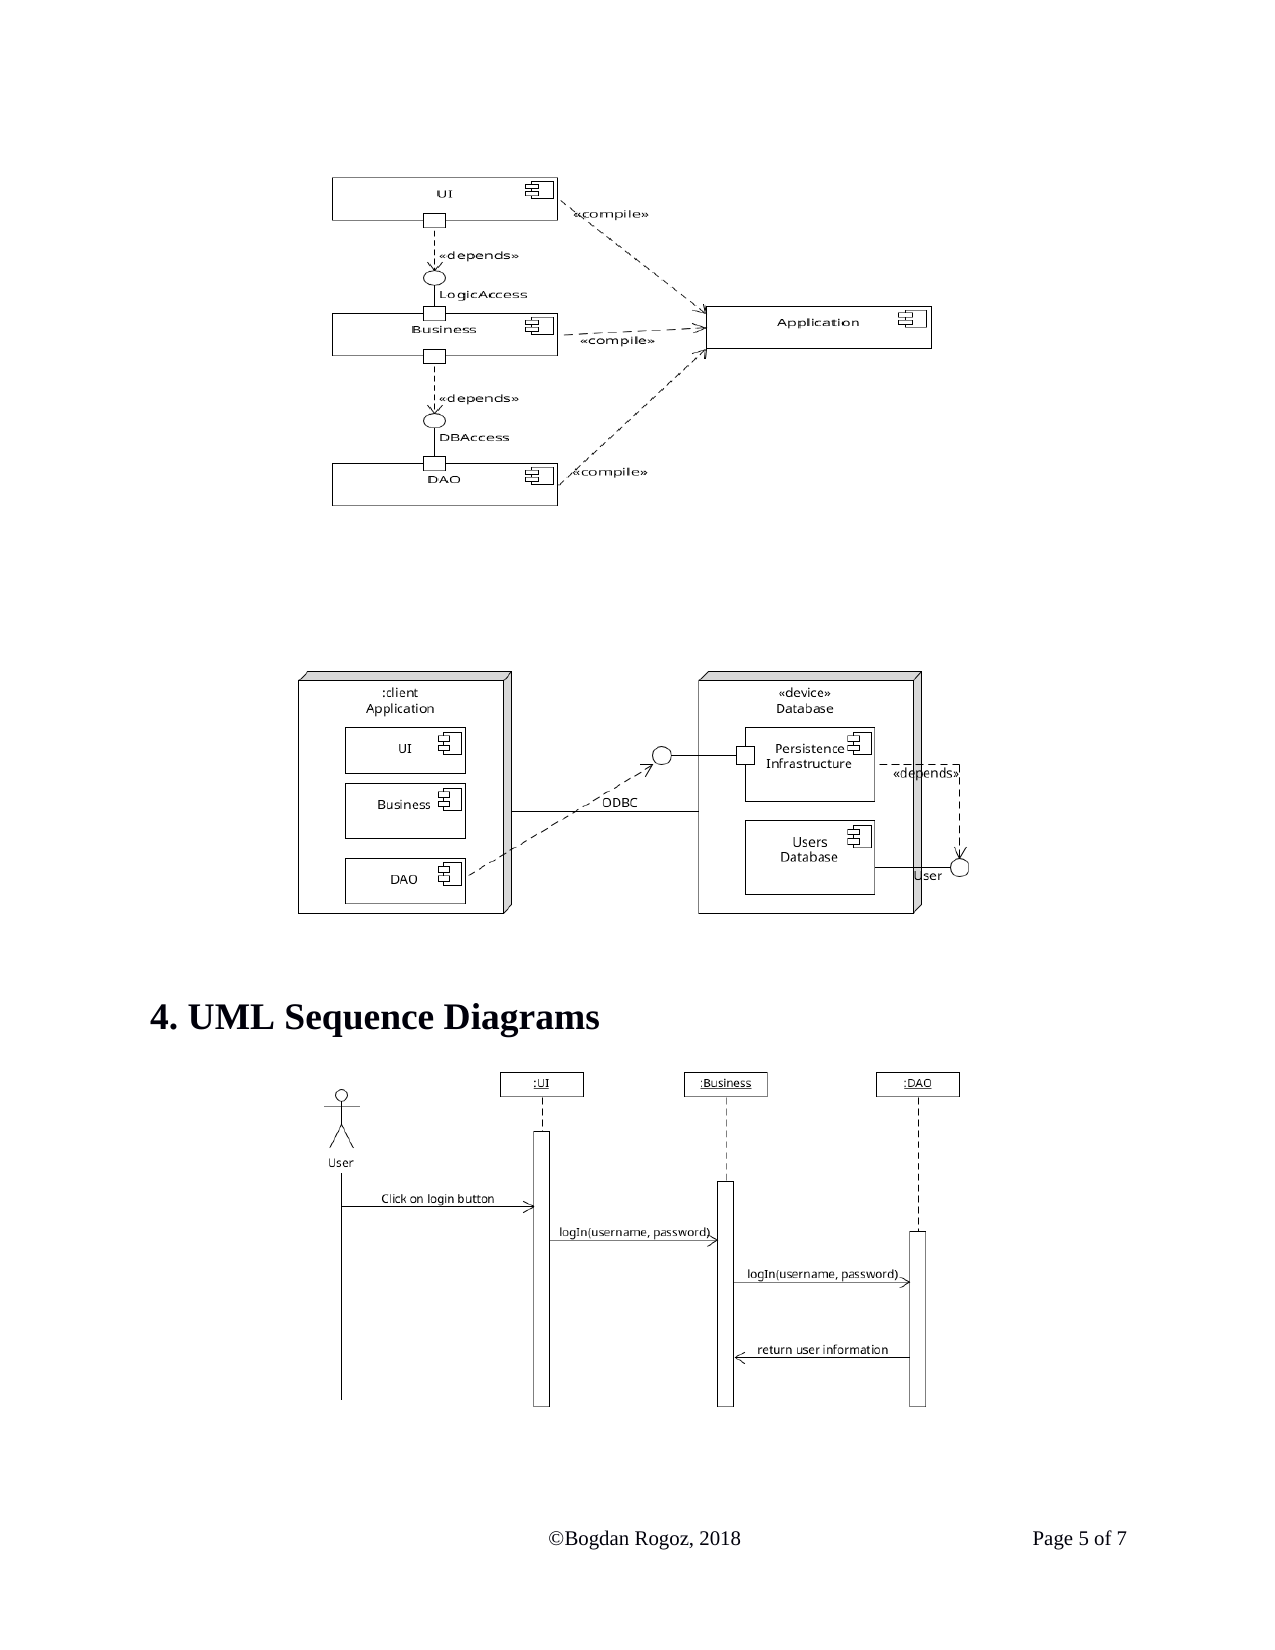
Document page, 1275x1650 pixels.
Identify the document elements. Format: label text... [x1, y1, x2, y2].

title 4. UML Sequence Diagrams [150, 994, 1125, 1037]
picture [310, 163, 955, 520]
picture [279, 652, 996, 932]
picture [299, 1055, 976, 1432]
